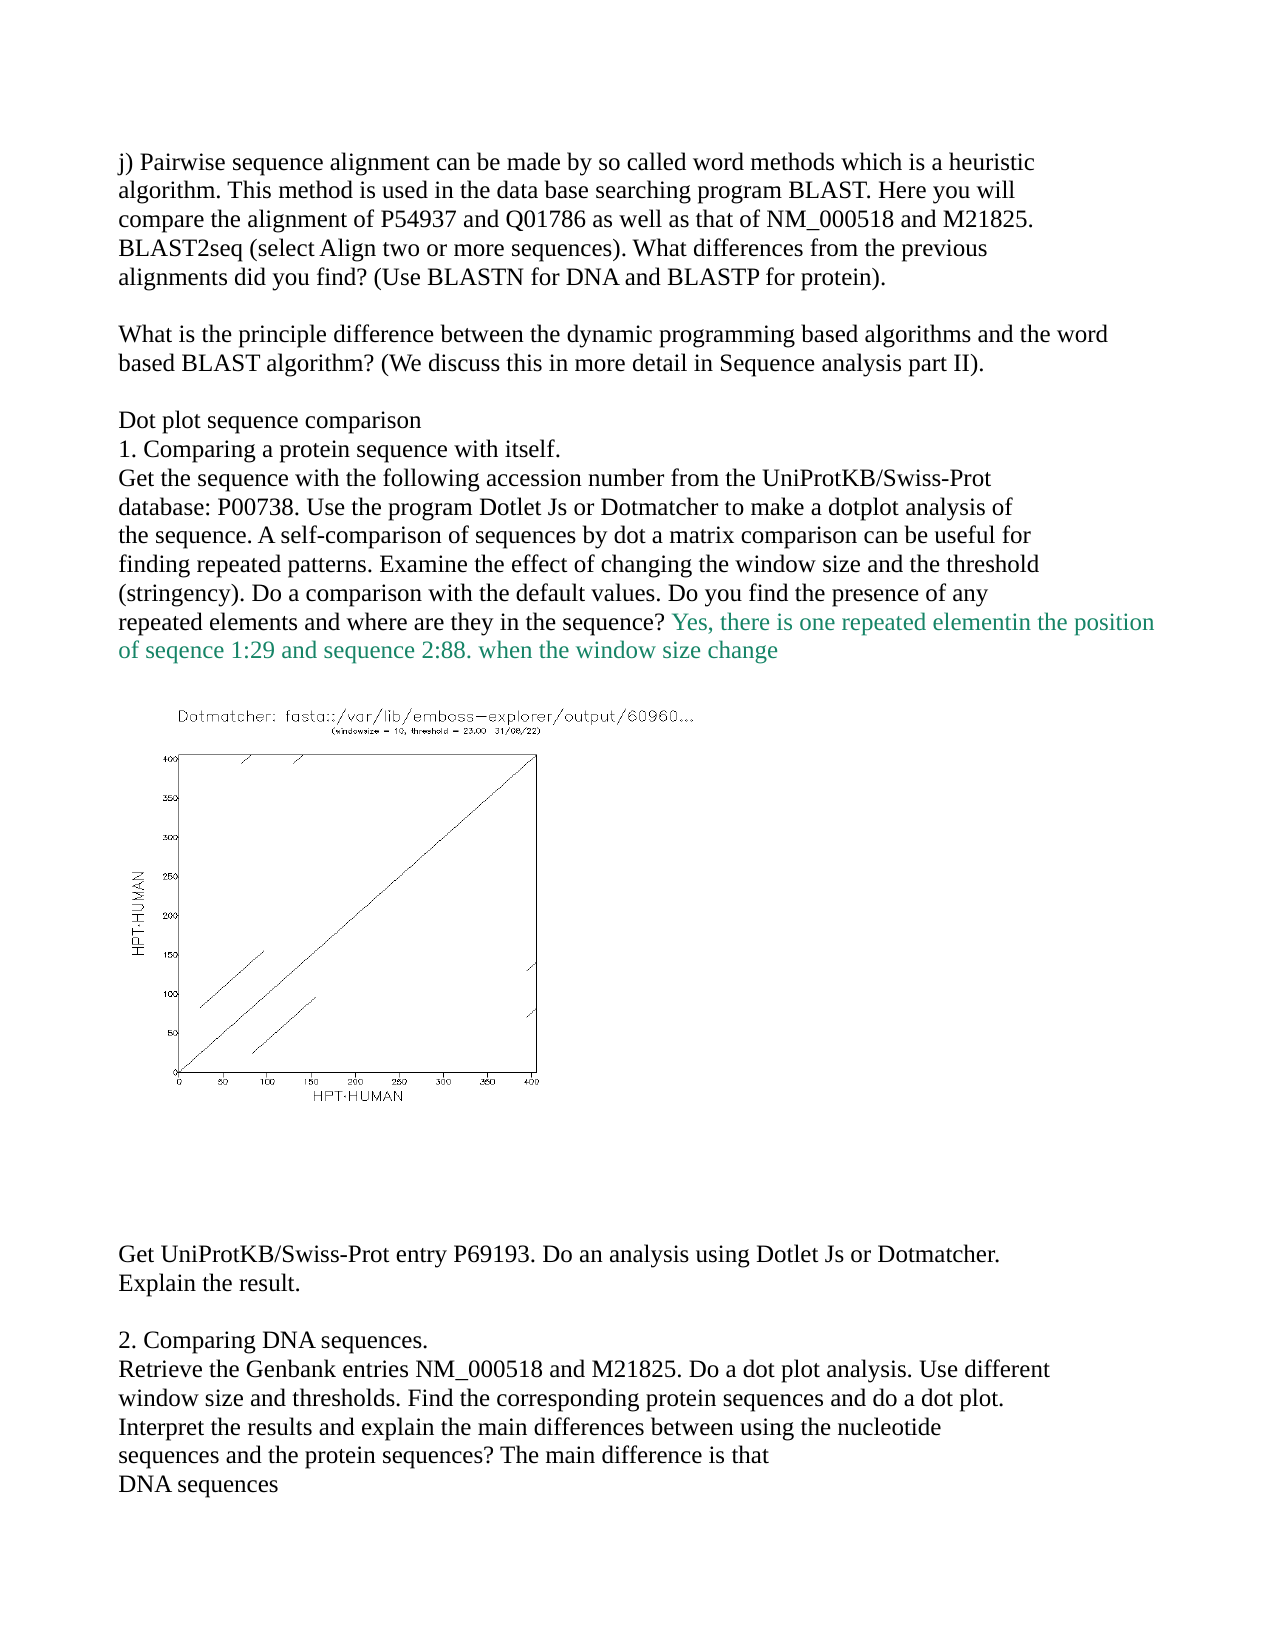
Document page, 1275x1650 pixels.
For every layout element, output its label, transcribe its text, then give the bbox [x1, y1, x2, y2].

text window size and thresholds. Find the corresponding protein sequences and do a dot plot. [118, 1383, 1157, 1412]
text j) Pairwise sequence alignment can be made by so called word methods which is a heuristic [118, 147, 1157, 176]
text finding repeated patterns. Examine the effect of changing the window size and the threshold [118, 549, 1157, 578]
text algorithm. This method is used in the data base searching program BLAST. Here you will [118, 176, 1157, 204]
text Explain the result. [118, 1268, 1157, 1297]
text sequences and the protein sequences? The main difference is that [118, 1441, 1157, 1469]
text (stringency). Do a comparison with the default values. Do you find the presence of any [118, 578, 1157, 607]
text Interpret the results and explain the main differences between using the nucleotide [118, 1412, 1157, 1441]
text BLAST2seq (select Align two or more sequences). What differences from the previous [118, 233, 1157, 262]
text alignments did you find? (Use BLASTN for DNA and BLASTP for protein). [118, 262, 1157, 291]
text the sequence. A self-comparison of sequences by dot a matrix comparison can be useful for [118, 521, 1157, 549]
text repeated elements and where are they in the sequence? Yes, there is one repeated elementin the position of seqence 1:29 and sequence 2:88. when the window size change [118, 607, 1157, 664]
text What is the principle difference between the dynamic programming based algorithms and the word based BLAST algorithm? (We discuss this in more detail in Sequence analysis part II). [118, 319, 1157, 377]
text DNA sequences [118, 1469, 1157, 1498]
text Dot plot sequence comparison [118, 406, 1157, 434]
text compare the alignment of P54937 and Q01786 as well as that of NM_000518 and M21825. [118, 204, 1157, 233]
text 1. Comparing a protein sequence with itself. [118, 434, 1157, 463]
picture [125, 706, 716, 1120]
text 2. Comparing DNA sequences. [118, 1326, 1157, 1354]
text Retrieve the Genbank entries NM_000518 and M21825. Do a dot plot analysis. Use different [118, 1354, 1157, 1383]
text database: P00738. Use the program Dotlet Js or Dotmatcher to make a dotplot analysis of [118, 492, 1157, 521]
text Get UniProtKB/Swiss-Prot entry P69193. Do an analysis using Dotlet Js or Dotmatcher. [118, 1239, 1157, 1268]
text Get the sequence with the following accession number from the UniProtKB/Swiss-Prot [118, 463, 1157, 492]
